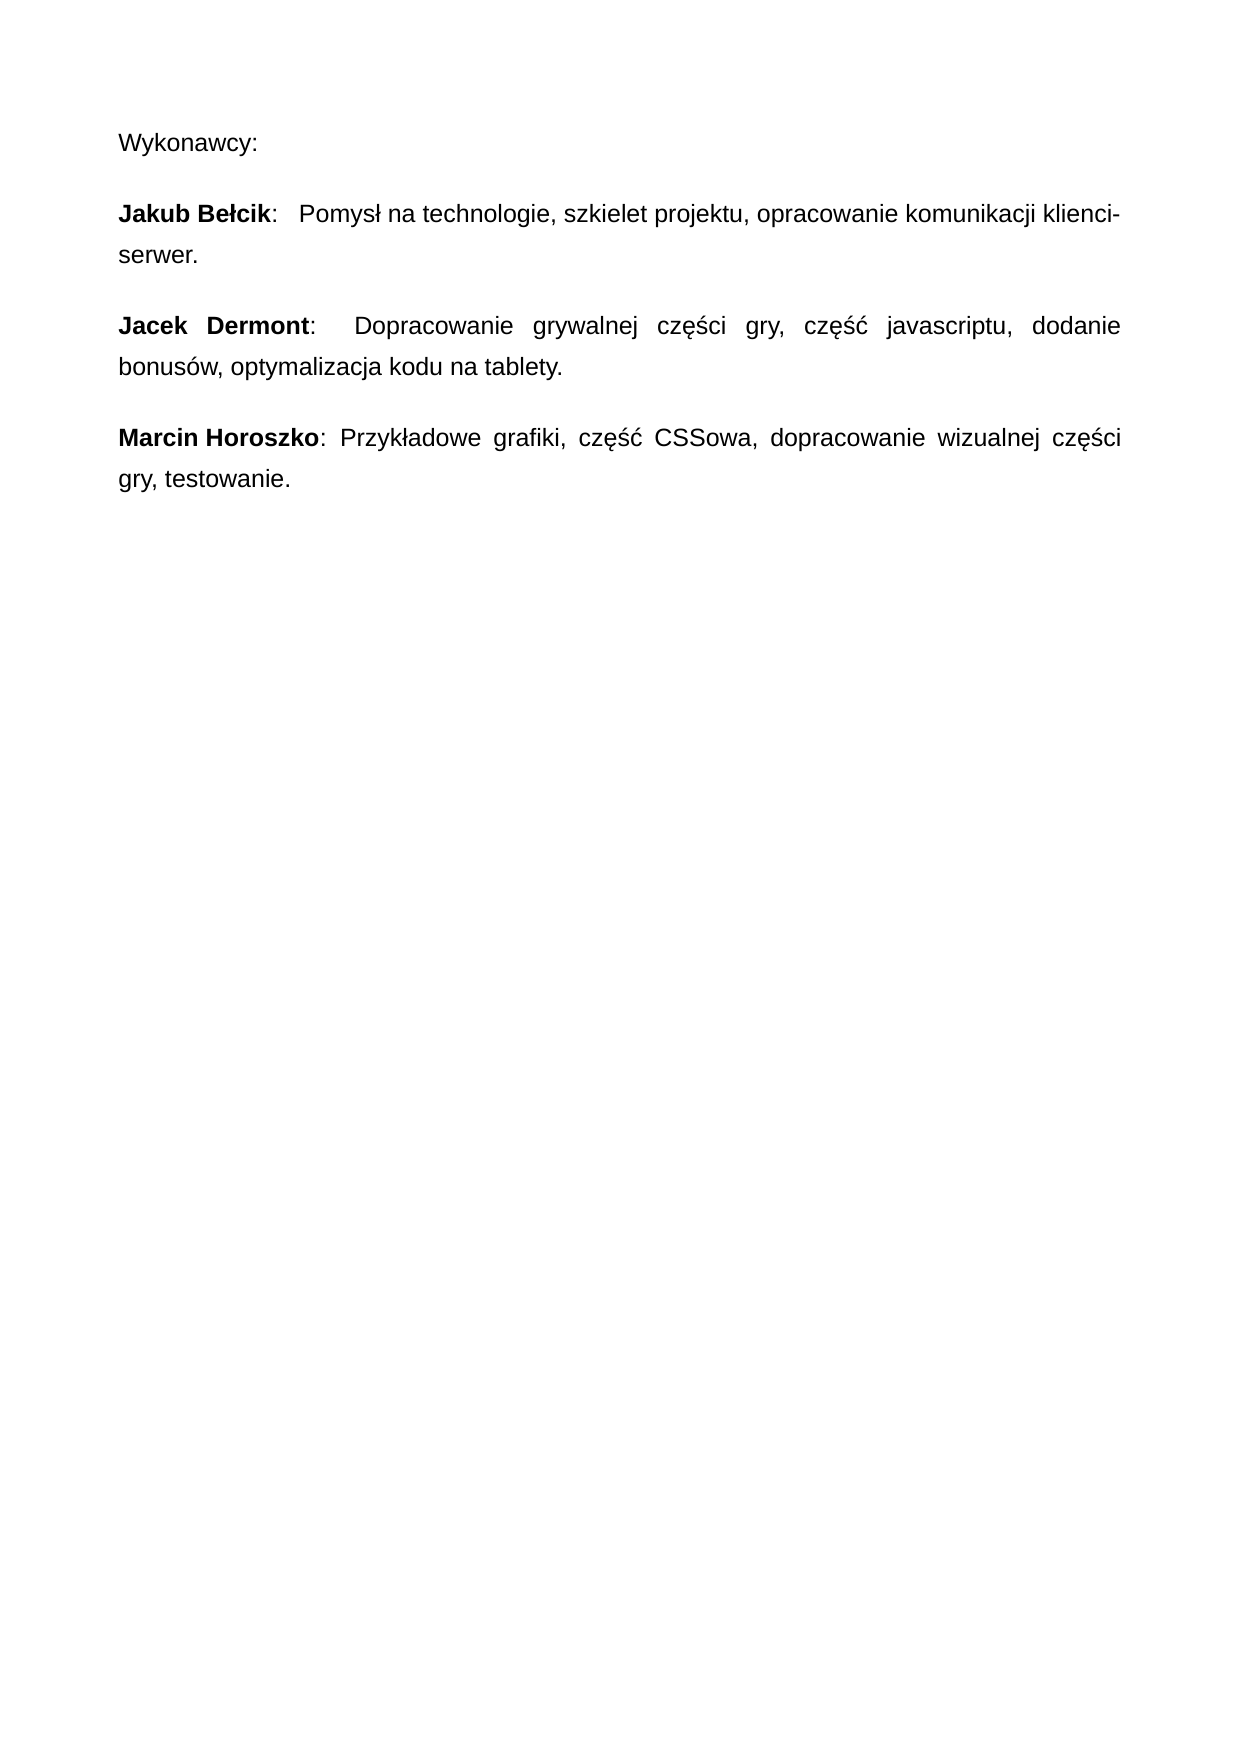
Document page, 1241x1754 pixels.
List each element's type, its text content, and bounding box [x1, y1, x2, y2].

text Wykonawcy: [118, 118, 1122, 159]
text Jakub Bełcik: Pomysł na technologie, szkielet projektu, opracowanie komunikacji klienci-serwer. [118, 189, 1122, 272]
text Marcin Horoszko: Przykładowe grafiki, część CSSowa, dopracowanie wizualnej części gry, testowanie. [118, 413, 1122, 496]
text Jacek Dermont: Dopracowanie grywalnej części gry, część javascriptu, dodanie bonusów, optymalizacja kodu na tablety. [118, 301, 1122, 384]
